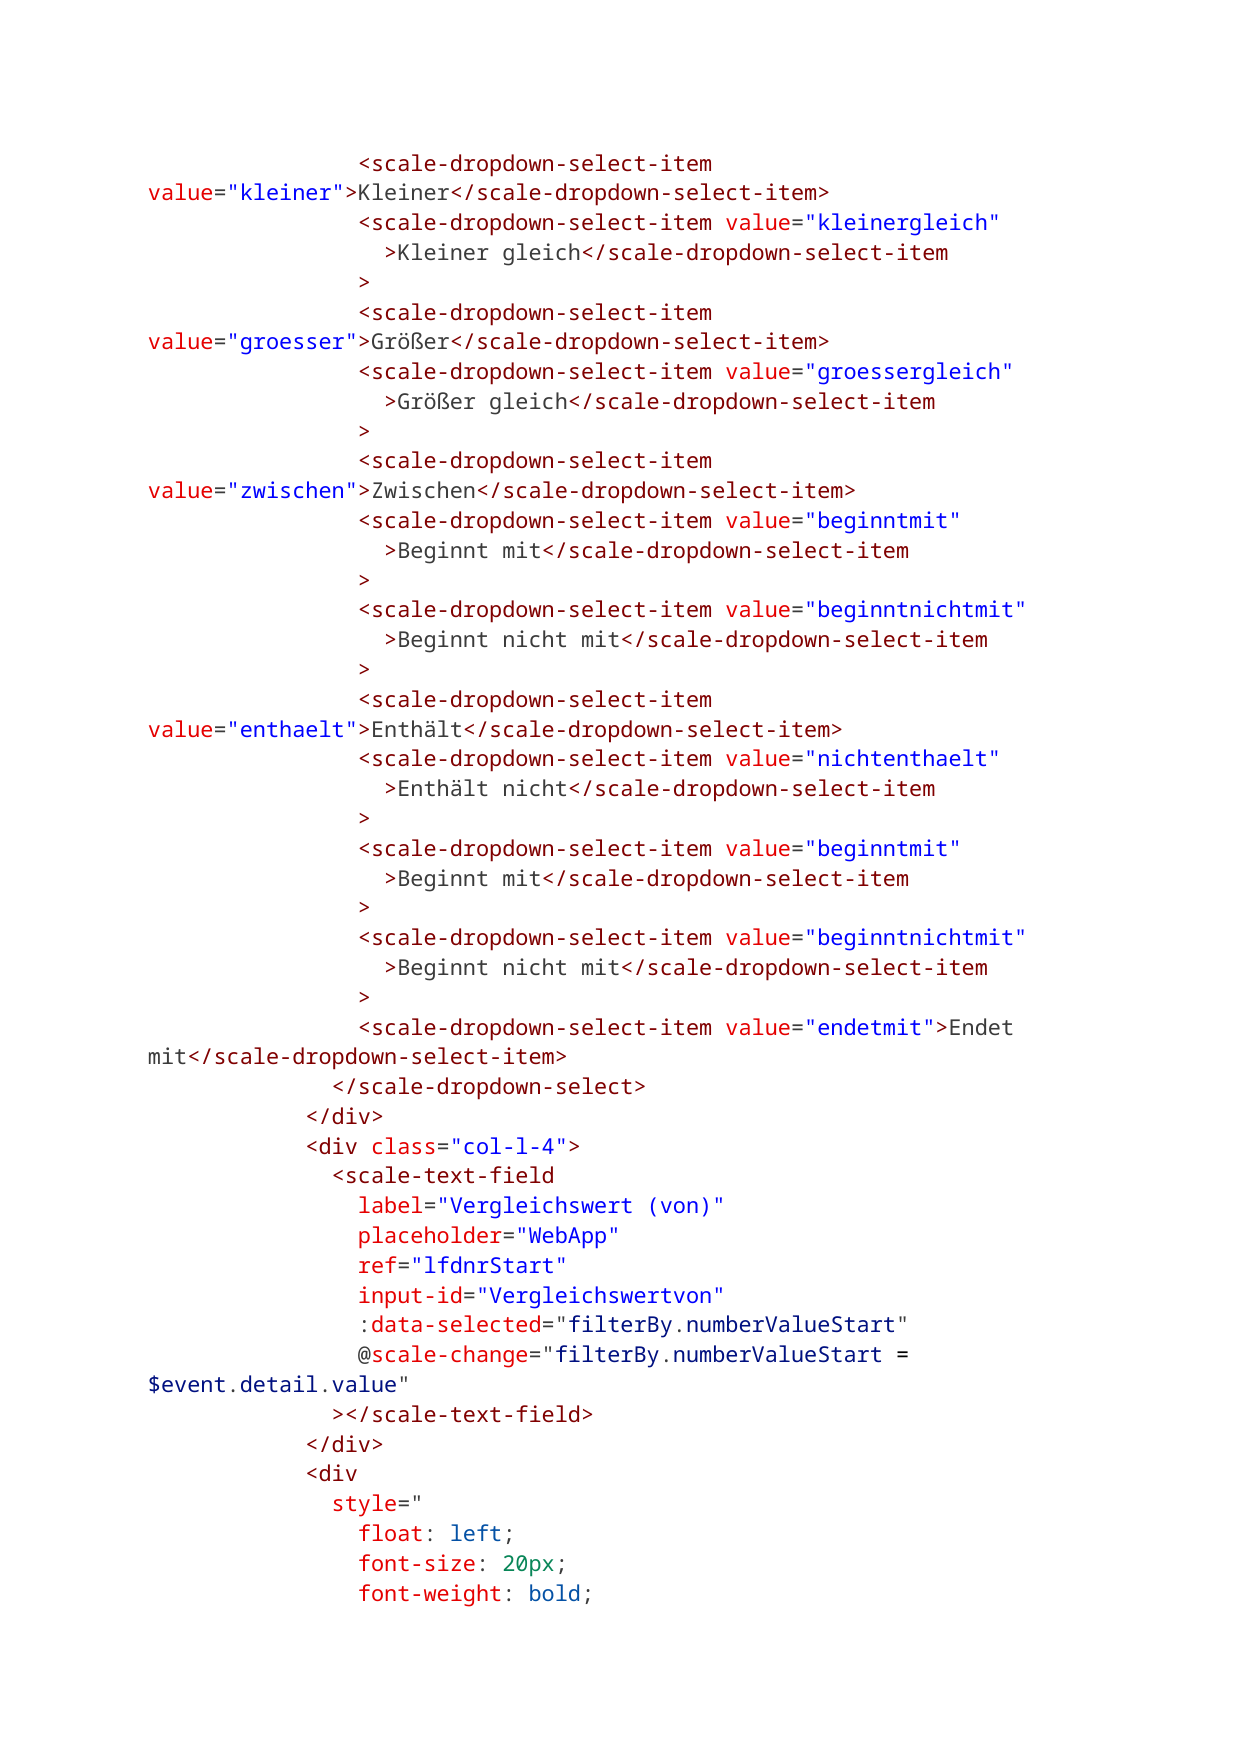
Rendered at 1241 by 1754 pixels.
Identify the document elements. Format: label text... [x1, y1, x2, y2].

text ref="lfdnrStart" [148, 1250, 1093, 1280]
text input-id="Vergleichswertvon" [148, 1280, 1093, 1309]
text font-size: 20px; [148, 1548, 1093, 1578]
text <scale-dropdown-select-item value="groessergleich" [148, 356, 1093, 386]
text </div> [148, 1429, 1093, 1458]
text float: left; [148, 1518, 1093, 1548]
text </scale-dropdown-select> [148, 1071, 1093, 1101]
text > [148, 267, 1093, 297]
text <scale-dropdown-select-item value="beginntmit" [148, 505, 1093, 535]
text >Enthält nicht</scale-dropdown-select-item [148, 773, 1093, 803]
text >Beginnt nicht mit</scale-dropdown-select-item [148, 624, 1093, 654]
text > [148, 803, 1093, 833]
text <scale-dropdown-select-item value="groesser">Größer</scale-dropdown-select-item> [148, 297, 1093, 356]
text @scale-change="filterBy.numberValueStart = $event.detail.value" [148, 1339, 1093, 1399]
text <scale-dropdown-select-item value="nichtenthaelt" [148, 743, 1093, 773]
text > [148, 565, 1093, 594]
text >Größer gleich</scale-dropdown-select-item [148, 386, 1093, 416]
text <scale-dropdown-select-item value="enthaelt">Enthält</scale-dropdown-select-item> [148, 684, 1093, 743]
text <scale-text-field [148, 1161, 1093, 1190]
text </div> [148, 1101, 1093, 1131]
text font-weight: bold; [148, 1578, 1093, 1607]
text > [148, 982, 1093, 1012]
text >Beginnt nicht mit</scale-dropdown-select-item [148, 952, 1093, 982]
text >Beginnt mit</scale-dropdown-select-item [148, 863, 1093, 892]
text <scale-dropdown-select-item value="zwischen">Zwischen</scale-dropdown-select-item> [148, 446, 1093, 505]
text label="Vergleichswert (von)" [148, 1190, 1093, 1220]
text >Beginnt mit</scale-dropdown-select-item [148, 535, 1093, 565]
text <scale-dropdown-select-item value="kleiner">Kleiner</scale-dropdown-select-item> [148, 148, 1093, 207]
text <scale-dropdown-select-item value="kleinergleich" [148, 207, 1093, 237]
text <scale-dropdown-select-item value="beginntmit" [148, 833, 1093, 863]
text > [148, 892, 1093, 922]
text > [148, 654, 1093, 684]
text <div class="col-l-4"> [148, 1131, 1093, 1161]
text >Kleiner gleich</scale-dropdown-select-item [148, 237, 1093, 267]
text > [148, 416, 1093, 446]
text :data-selected="filterBy.numberValueStart" [148, 1309, 1093, 1339]
text <div [148, 1458, 1093, 1488]
text ></scale-text-field> [148, 1399, 1093, 1429]
text <scale-dropdown-select-item value="beginntnichtmit" [148, 594, 1093, 624]
text <scale-dropdown-select-item value="endetmit">Endet mit</scale-dropdown-select-item> [148, 1012, 1093, 1071]
text <scale-dropdown-select-item value="beginntnichtmit" [148, 922, 1093, 952]
text placeholder="WebApp" [148, 1220, 1093, 1250]
text style=" [148, 1488, 1093, 1518]
